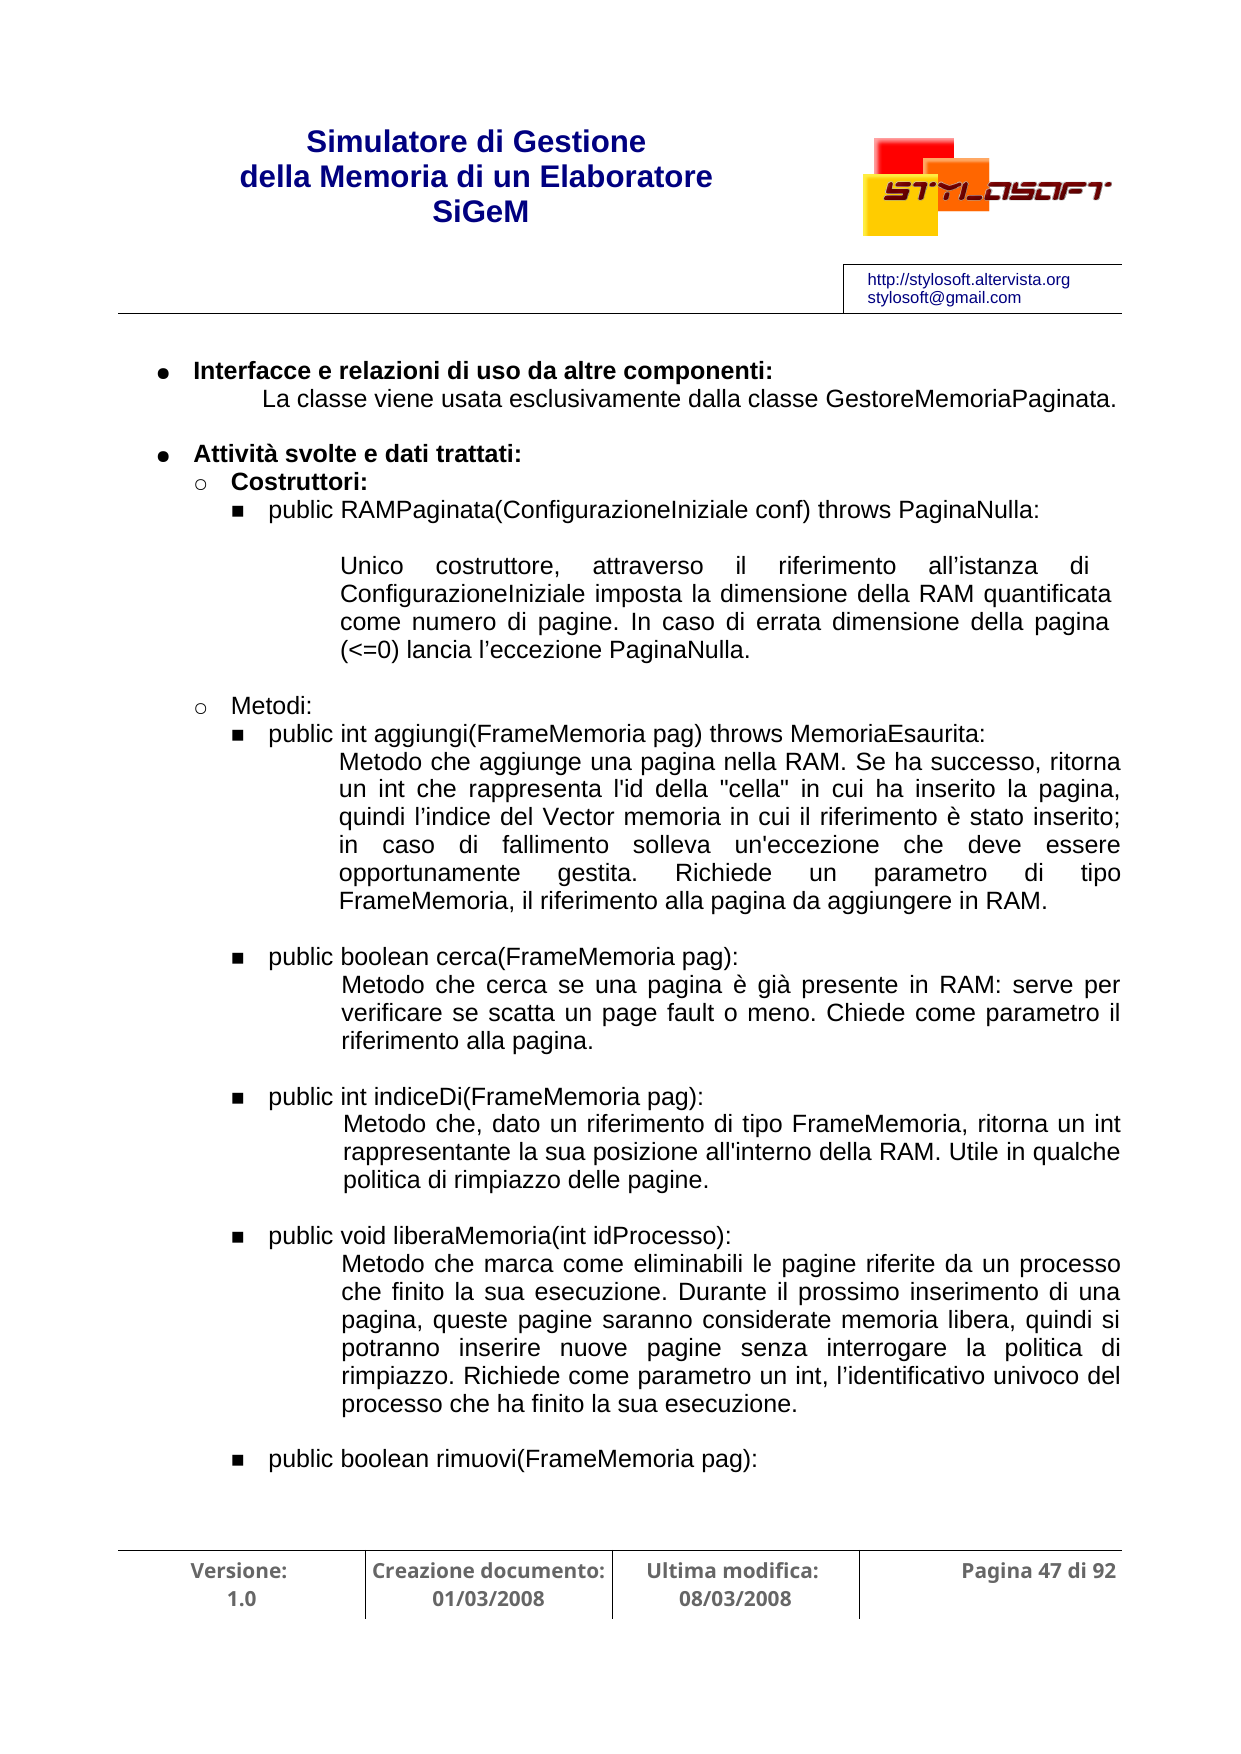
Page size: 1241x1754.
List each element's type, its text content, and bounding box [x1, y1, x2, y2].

text Metodo che cerca se una pagina è già presente in RAM: serve per verificare se scatta un page fault o meno. Chiede come parametro il riferimento alla pagina. [341, 971, 1122, 1054]
list public boolean cerca(FrameMemoria pag): [231, 943, 1122, 971]
text Metodo che marca come eliminabili le pagine riferite da un processo che finito la sua esecuzione. Durante il prossimo inserimento di una pagina, queste pagine saranno considerate memoria libera, quindi si potranno inserire nuove pagine senza interrogare la politica di rimpiazzo. Richiede come parametro un int, l’identificativo univoco del processo che ha finito la sua esecuzione. [341, 1250, 1122, 1417]
list public int indiceDi(FrameMemoria pag): [231, 1082, 1122, 1110]
text La classe viene usata esclusivamente dalla classe GestoreMemoriaPaginata. [262, 384, 1122, 412]
text Metodo che, dato un riferimento di tipo FrameMemoria, ritorna un int rappresentante la sua posizione all'interno della RAM. Utile in qualche politica di rimpiazzo delle pagine. [343, 1110, 1122, 1194]
picture [848, 123, 1117, 247]
list Metodi: [193, 692, 1122, 719]
list Interfacce e relazioni di uso da altre componenti: [156, 357, 1122, 384]
list public RAMPaginata(ConfigurazioneIniziale conf) throws PaginaNulla: [231, 496, 1122, 524]
list public int aggiungi(FrameMemoria pag) throws MemoriaEsaurita: [231, 719, 1122, 747]
list public boolean rimuovi(FrameMemoria pag): [231, 1445, 1122, 1473]
list public void liberaMemoria(int idProcesso): [231, 1222, 1122, 1250]
list Attività svolte e dati trattati: [156, 440, 1122, 468]
list Costruttori: [193, 468, 1122, 496]
text Metodo che aggiunge una pagina nella RAM. Se ha successo, ritorna un int che rappresenta l'id della "cella" in cui ha inserito la pagina, quindi l’indice del Vector memoria in cui il riferimento è stato inserito; in caso di fallimento solleva un'eccezione che deve essere opportunamente gestita. Richiede un parametro di tipo FrameMemoria, il riferimento alla pagina da aggiungere in RAM. [339, 747, 1122, 915]
list Unico costruttore, attraverso il riferimento all’istanza di ConfigurazioneIniziale imposta la dimensione della RAM quantificata come numero di pagine. In caso di errata dimensione della pagina (<=0) lancia l’eccezione PaginaNulla. [231, 524, 1122, 664]
